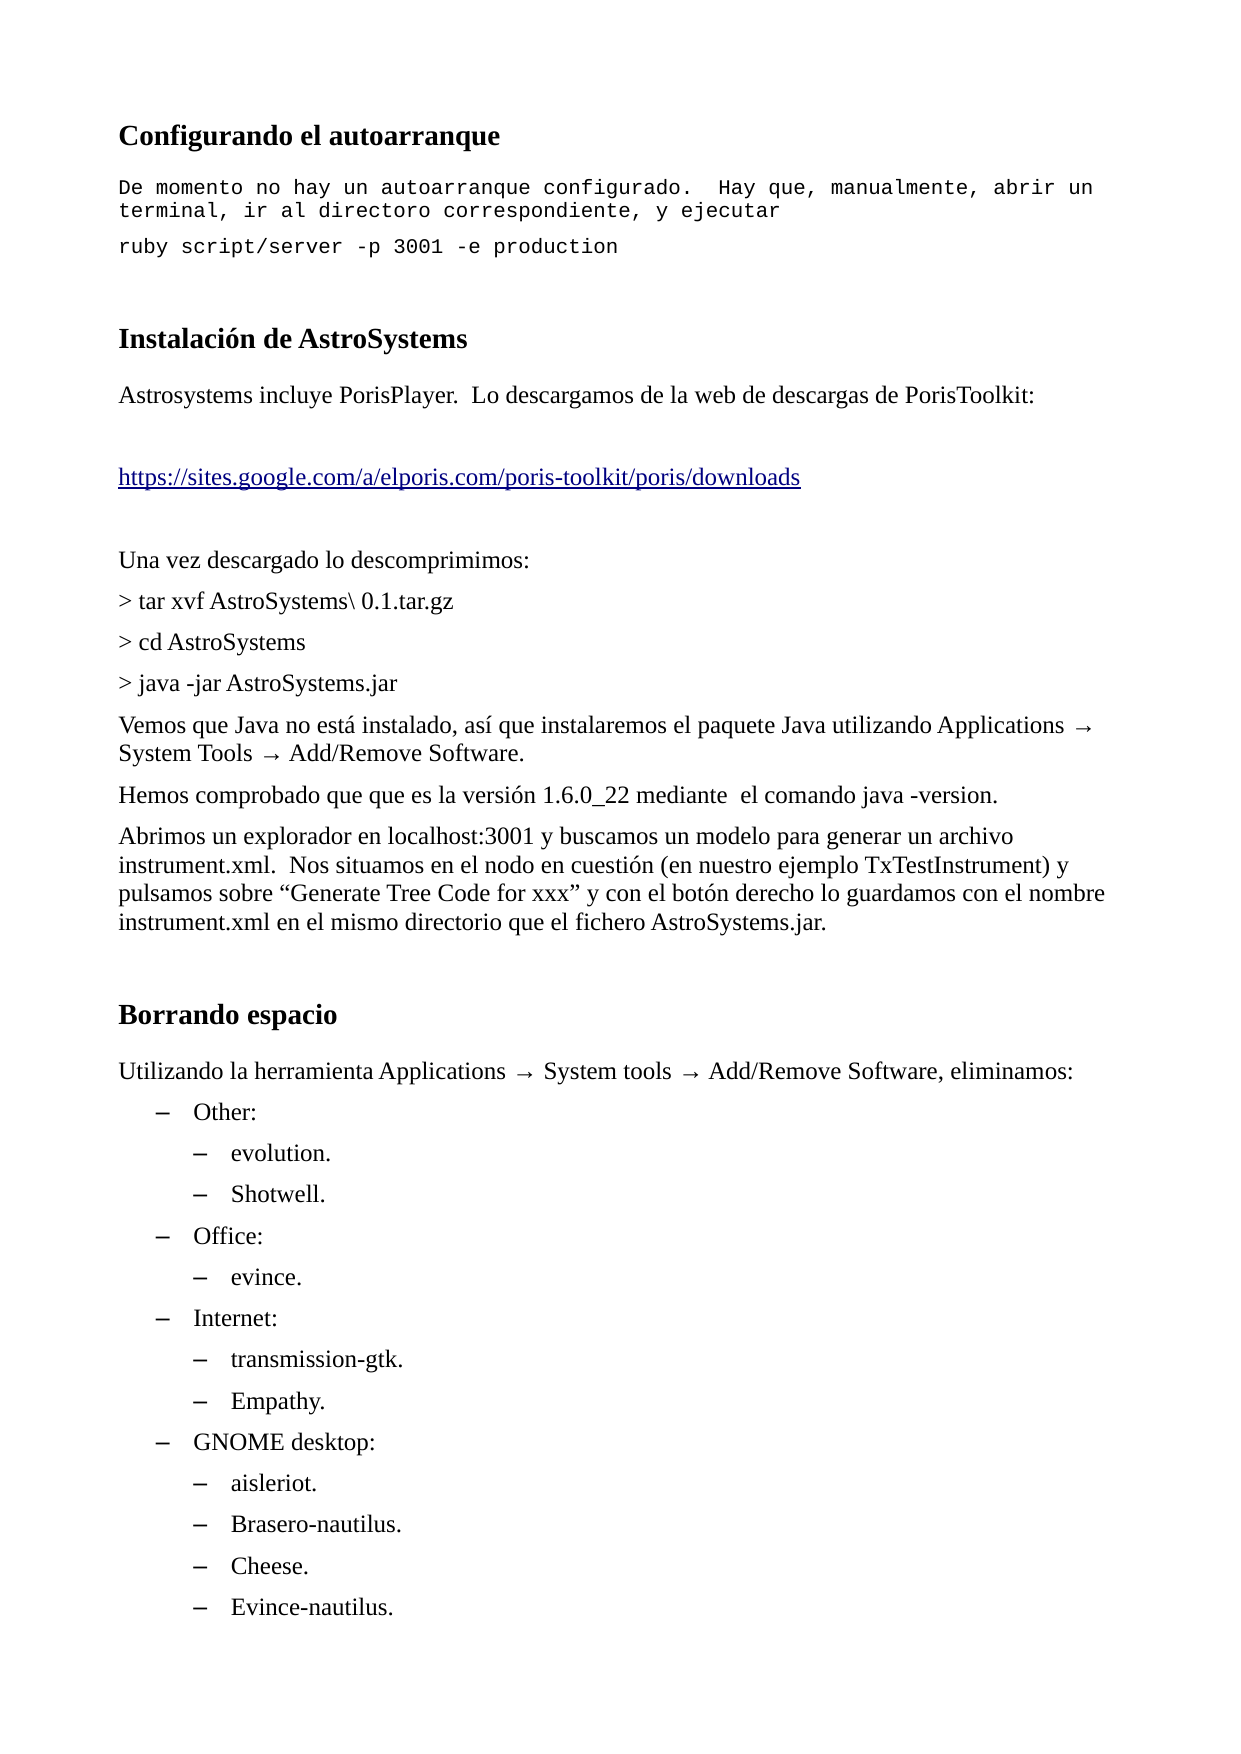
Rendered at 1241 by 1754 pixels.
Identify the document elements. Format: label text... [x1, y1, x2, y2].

text Vemos que Java no está instalado, así que instalaremos el paquete Java utilizando Applications → System Tools → Add/Remove Software. [118, 710, 1122, 767]
list evolution. [193, 1138, 1122, 1167]
text Hemos comprobado que que es la versión 1.6.0_22 mediante el comando java -version. [118, 780, 1122, 808]
list Internet: [156, 1303, 1122, 1332]
list aisleriot. [193, 1468, 1122, 1497]
text De momento no hay un autoarranque configurado. Hay que, manualmente, abrir un terminal, ir al directoro correspondiente, y ejecutar [118, 177, 1122, 224]
subtitle Borrando espacio [118, 997, 1122, 1031]
text Abrimos un explorador en localhost:3001 y buscamos un modelo para generar un archivo instrument.xml. Nos situamos en el nodo en cuestión (en nuestro ejemplo TxTestInstrument) y pulsamos sobre “Generate Tree Code for xxx” y con el botón derecho lo guardamos con el nombre instrument.xml en el mismo directorio que el fichero AstroSystems.jar. [118, 821, 1122, 936]
list Other: [156, 1097, 1122, 1126]
list transmission-gtk. [193, 1344, 1122, 1373]
list Empathy. [193, 1386, 1122, 1414]
list Brasero-nautilus. [193, 1509, 1122, 1538]
text ruby script/server -p 3001 -e production [118, 236, 1122, 260]
subtitle Instalación de AstroSystems [118, 321, 1122, 355]
list GNOME desktop: [156, 1427, 1122, 1456]
list Office: [156, 1221, 1122, 1249]
text > java -jar AstroSystems.jar [118, 668, 1122, 697]
list evince. [193, 1262, 1122, 1291]
text > tar xvf AstroSystems\ 0.1.tar.gz [118, 586, 1122, 615]
list Cheese. [193, 1551, 1122, 1579]
text > cd AstroSystems [118, 627, 1122, 656]
text Utilizando la herramienta Applications → System tools → Add/Remove Software, eliminamos: [118, 1056, 1122, 1084]
subtitle Configurando el autoarranque [118, 118, 1122, 152]
text Una vez descargado lo descomprimimos: [118, 545, 1122, 573]
list Evince-nautilus. [193, 1592, 1122, 1621]
text Astrosystems incluye PorisPlayer. Lo descargamos de la web de descargas de PorisToolkit: [118, 380, 1122, 408]
list Shotwell. [193, 1179, 1122, 1208]
text https://sites.google.com/a/elporis.com/poris-toolkit/poris/downloads [118, 462, 1122, 491]
